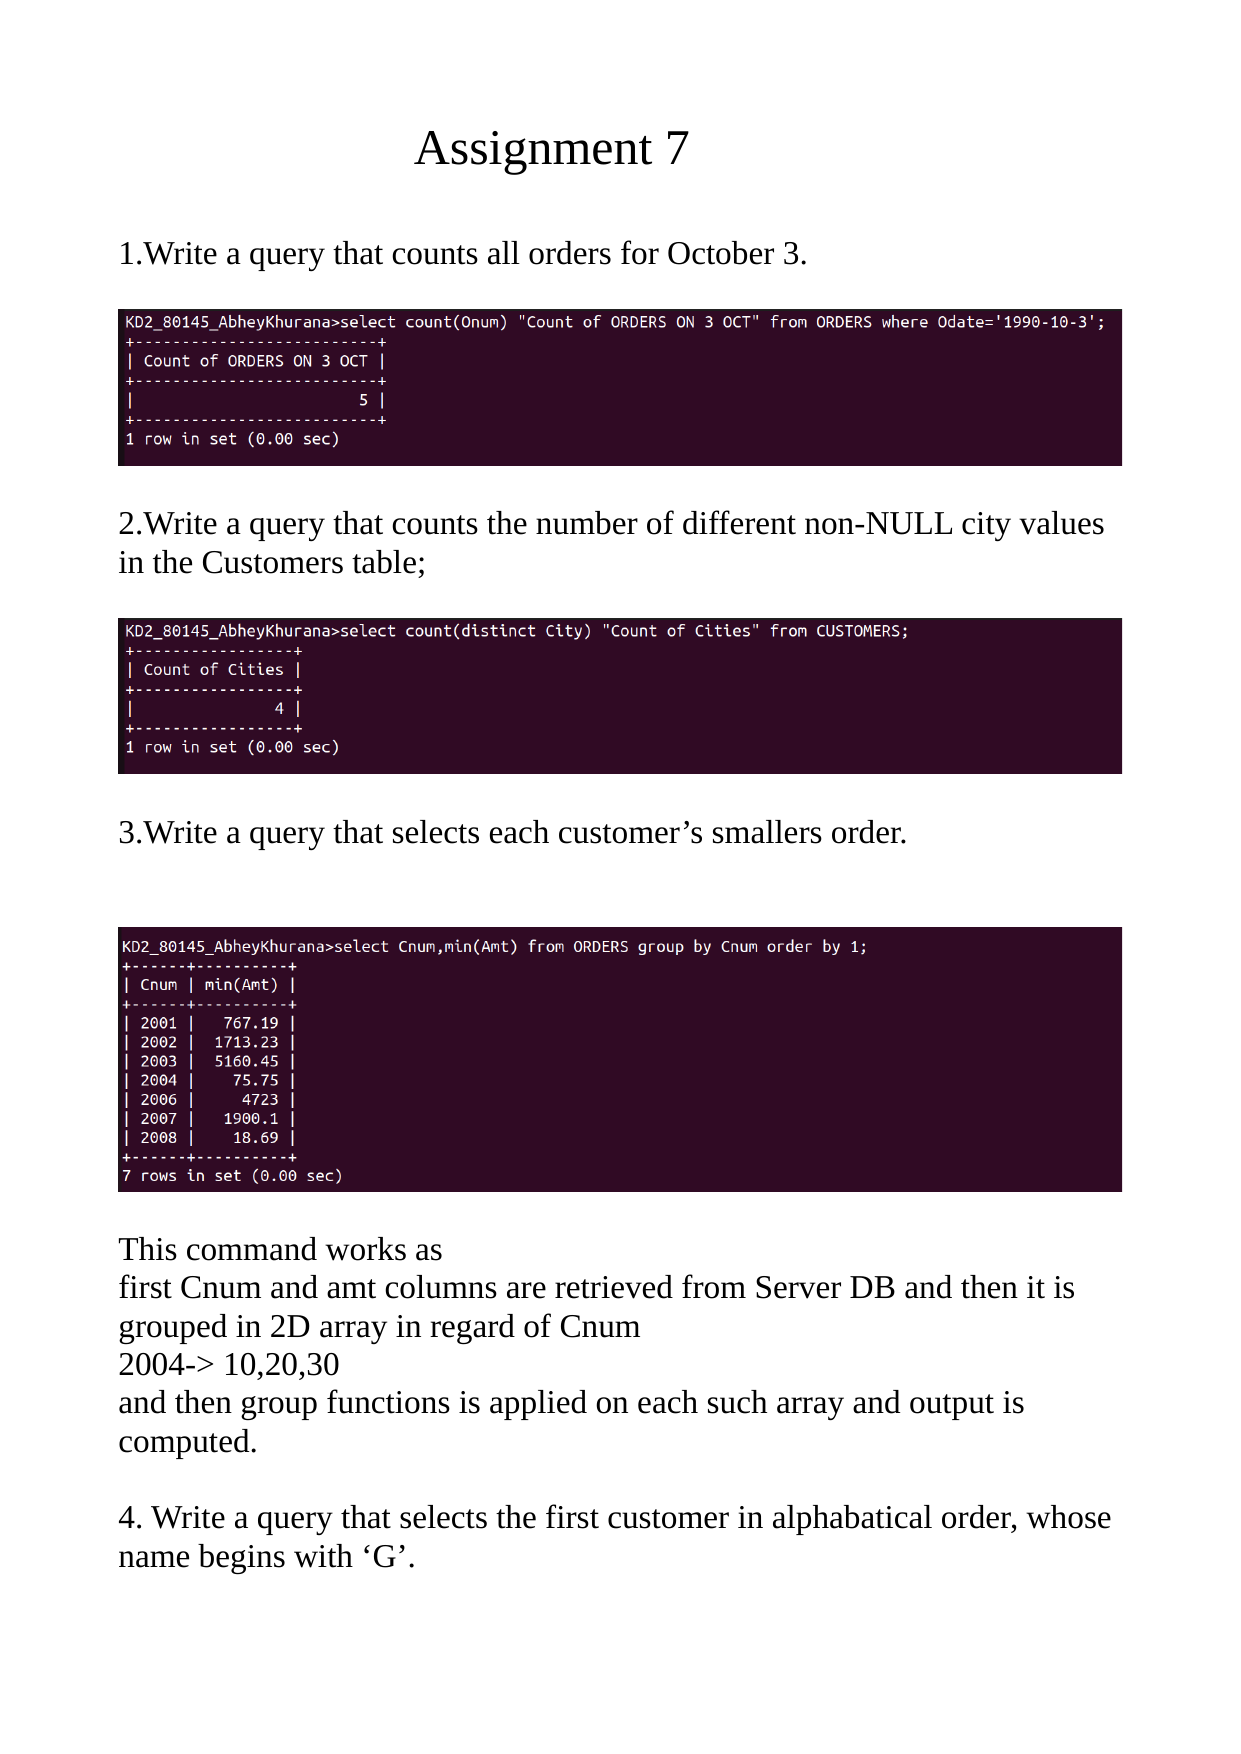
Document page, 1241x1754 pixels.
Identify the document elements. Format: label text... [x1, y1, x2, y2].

picture [118, 927, 1123, 1192]
picture [118, 309, 1123, 466]
text and then group functions is applied on each such array and output is computed. [118, 1383, 1122, 1459]
text This command works as [118, 1229, 1122, 1268]
text 2004-> 10,20,30 [118, 1344, 1122, 1383]
text 1.Write a query that counts all orders for October 3. [118, 233, 1122, 271]
text 4. Write a query that selects the first customer in alphabatical order, whose name begins with ‘G’. [118, 1498, 1122, 1574]
text 3.Write a query that selects each customer’s smallers order. [118, 812, 1122, 851]
picture [118, 618, 1123, 774]
text first Cnum and amt columns are retrieved from Server DB and then it is grouped in 2D array in regard of Cnum [118, 1268, 1122, 1344]
text 2.Write a query that counts the number of different non-NULL city values in the Customers table; [118, 503, 1122, 580]
text Assignment 7 [118, 118, 1122, 176]
